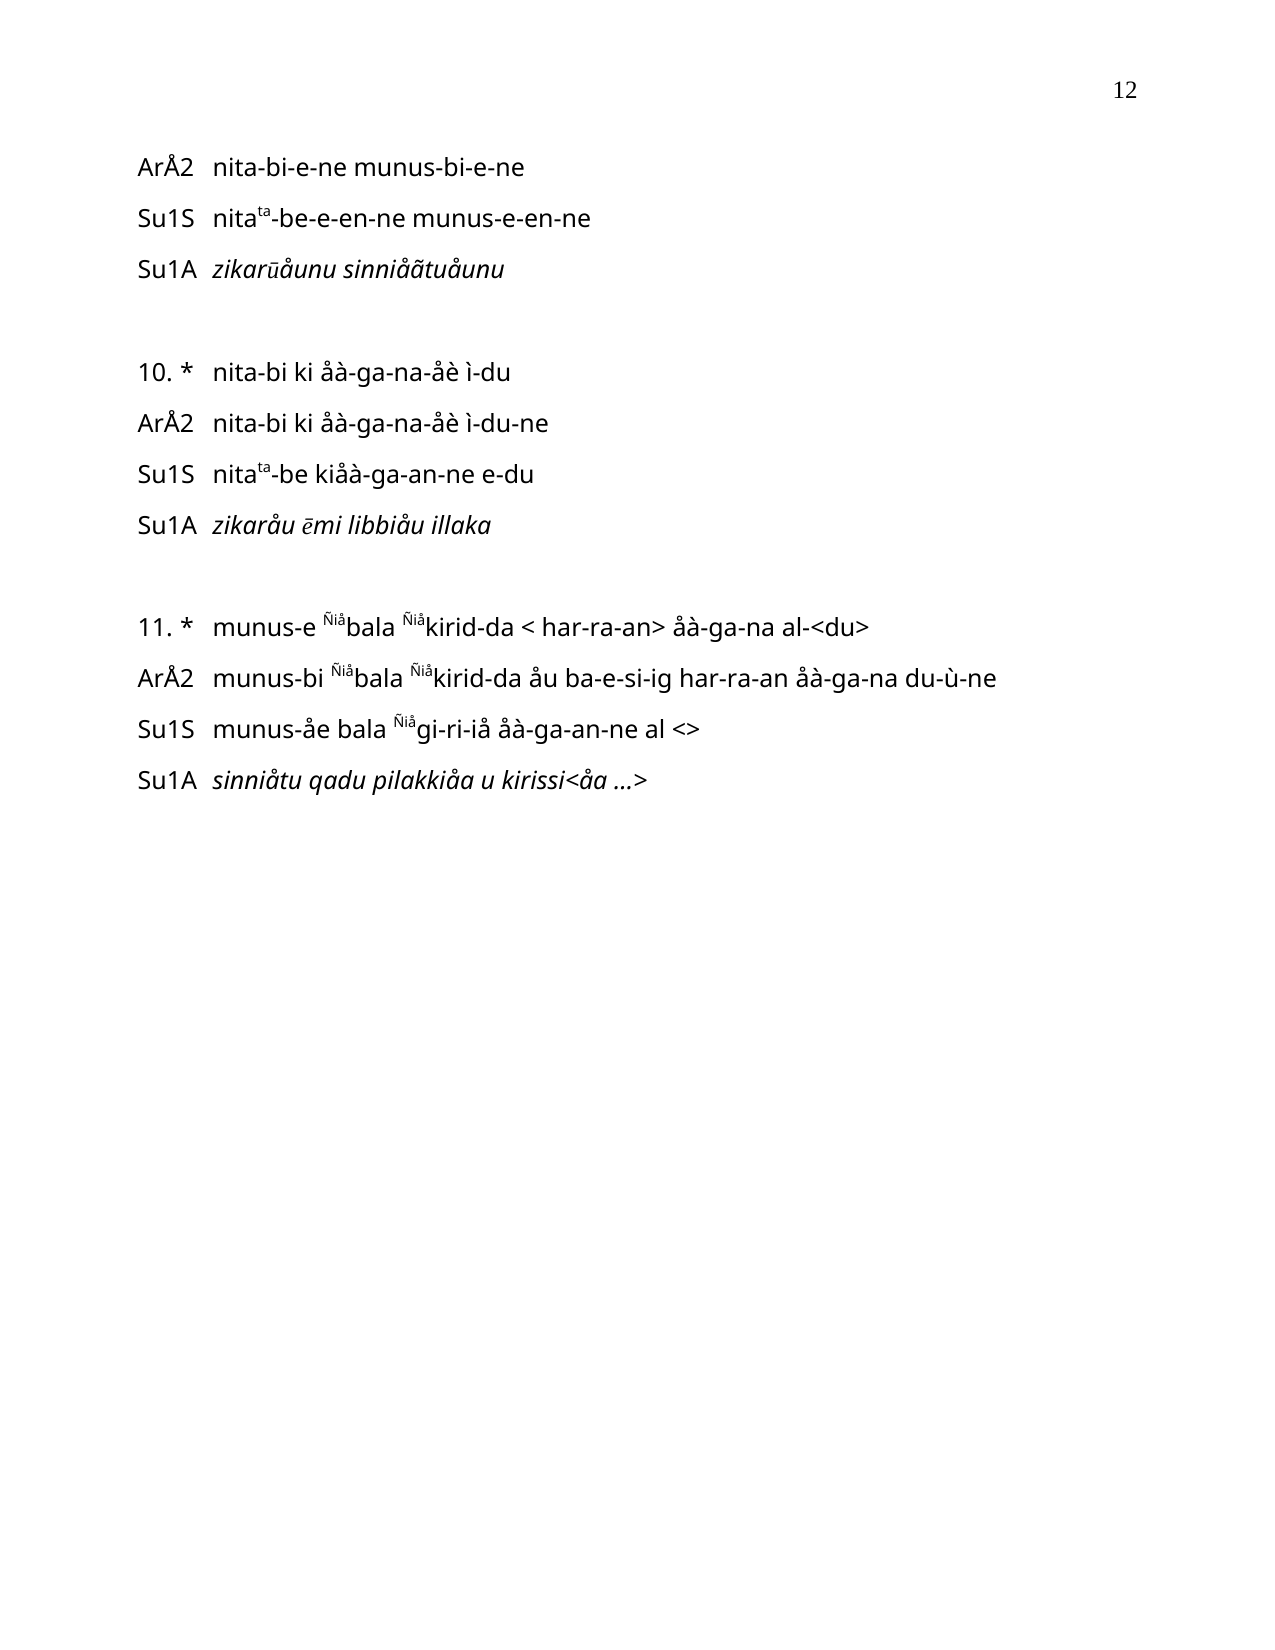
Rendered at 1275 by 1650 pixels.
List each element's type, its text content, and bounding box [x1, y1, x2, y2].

text Su1A zikarūåunu sinniåãtuåunu [137, 252, 1138, 286]
text ArÅ2 nita-bi-e-ne munus-bi-e-ne [137, 150, 1138, 184]
text Su1S nitata-be-e-en-ne munus-e-en-ne [137, 201, 1138, 235]
text 10. * nita-bi ki åà-ga-na-åè ì-du [137, 354, 1138, 388]
text Su1S nitata-be ki­åà-ga-an-ne e-du [137, 456, 1138, 490]
text 11. * munus-e Ñiåbala Ñiåkirid-da < har-ra-an­> åà-ga-na al-<du> [137, 609, 1138, 643]
text Su1S munus-åe bala Ñiågi-ri-iå åà-ga-an-ne al <> [137, 711, 1138, 746]
text ArÅ2 nita-bi ki åà-ga-na-åè ì-du-ne [137, 405, 1138, 439]
text Su1A zikaråu ēmi libbiåu illaka [137, 507, 1138, 541]
text ArÅ2 munus-bi Ñiåbala Ñiåkirid-da åu ba-e-si-ig har-ra-an­ åà-ga-na du-ù-ne [137, 660, 1138, 694]
text Su1A sinniåtu qadu pilakkiåa u kirissi<åa …> [137, 762, 1138, 797]
